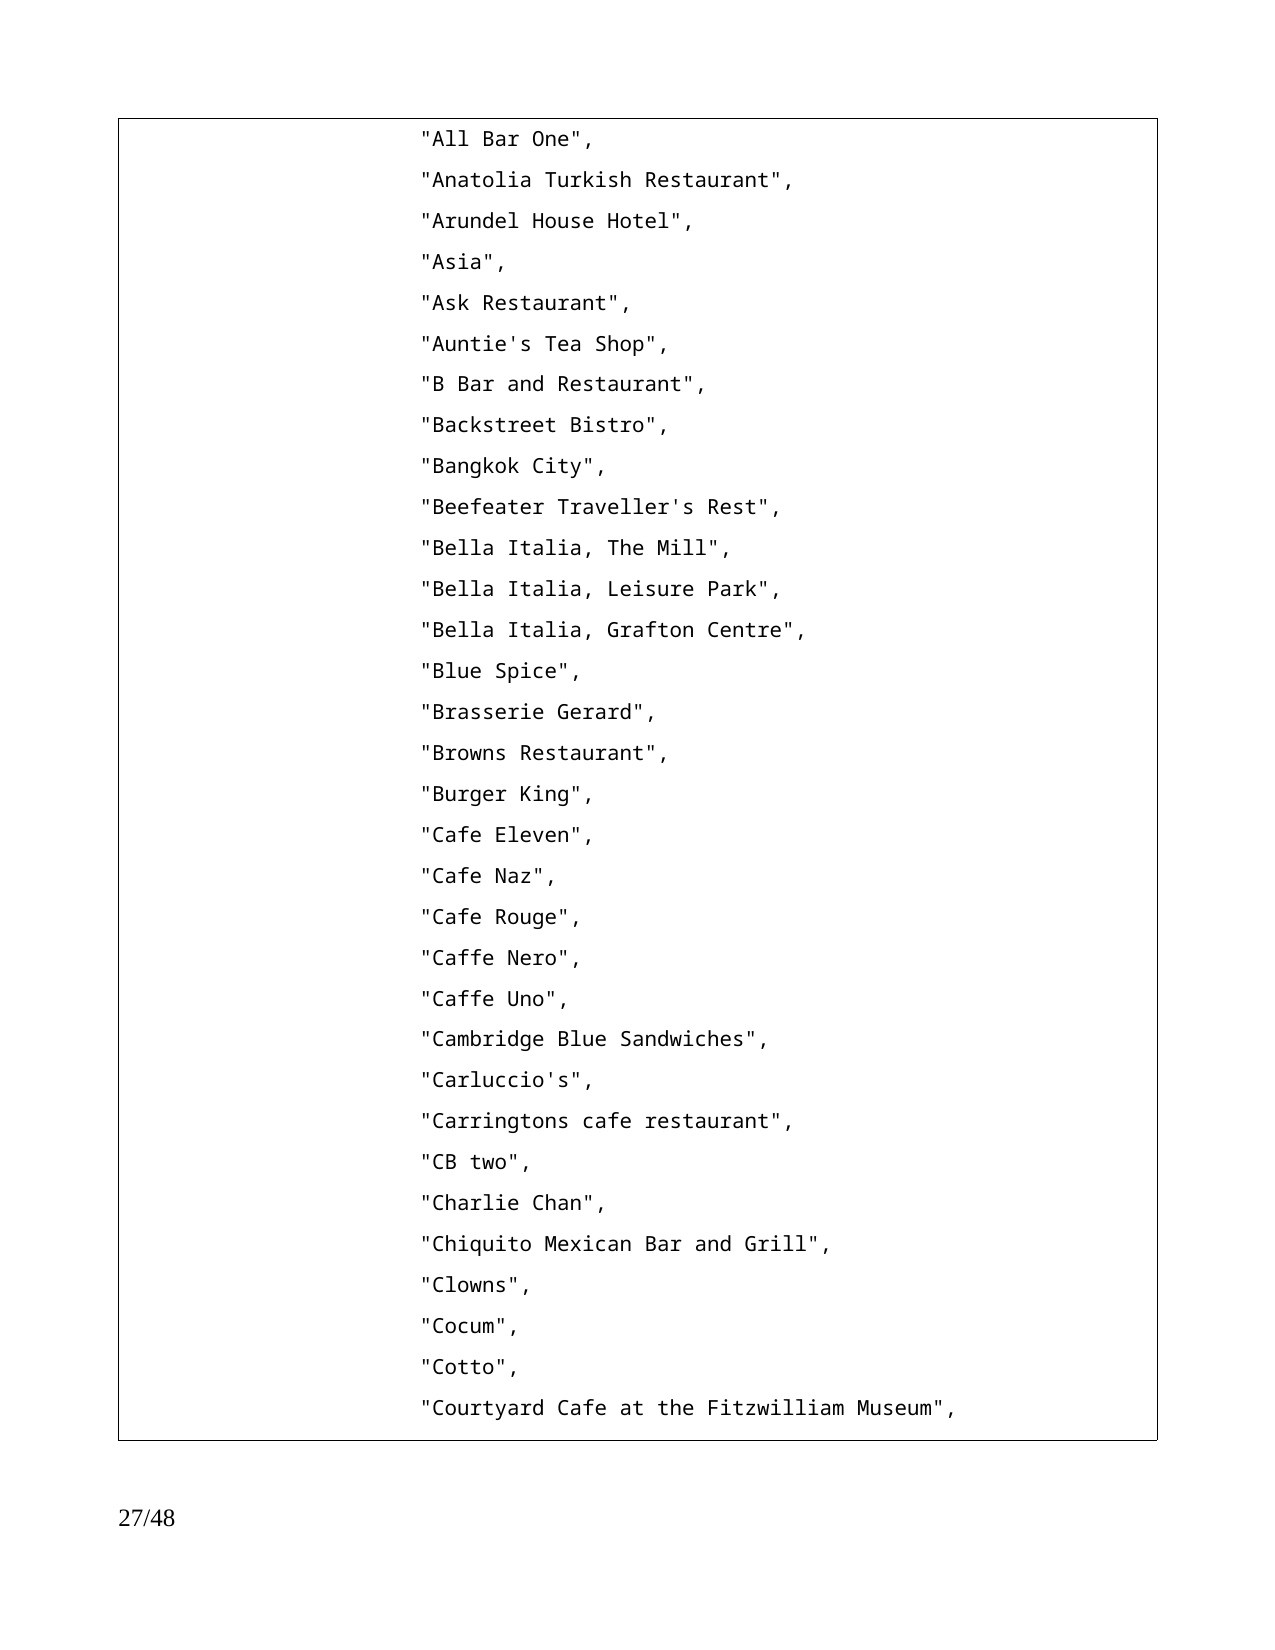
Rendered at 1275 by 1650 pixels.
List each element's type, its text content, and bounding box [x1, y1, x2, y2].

table_header "All Bar One", "Anatolia Turkish Restaurant", "Arundel House Hotel", "Asia", "Ask Restaurant", "Auntie's Tea Shop", "B Bar and Restaurant", "Backstreet Bistro", "Bangkok City", "Beefeater Traveller's Rest", "Bella Italia, The Mill", "Bella Italia, Leisure Park", "Bella Italia, Grafton Centre", "Blue Spice", "Brasserie Gerard", "Browns Restaurant", "Burger King", "Cafe Eleven", "Cafe Naz", "Cafe Rouge", "Caffe Nero", "Caffe Uno", "Cambridge Blue Sandwiches", "Carluccio's", "Carringtons cafe restaurant", "CB two", "Charlie Chan", "Chiquito Mexican Bar and Grill", "Clowns", "Cocum", "Cotto", "Courtyard Cafe at the Fitzwilliam Museum", [119, 119, 1157, 1440]
